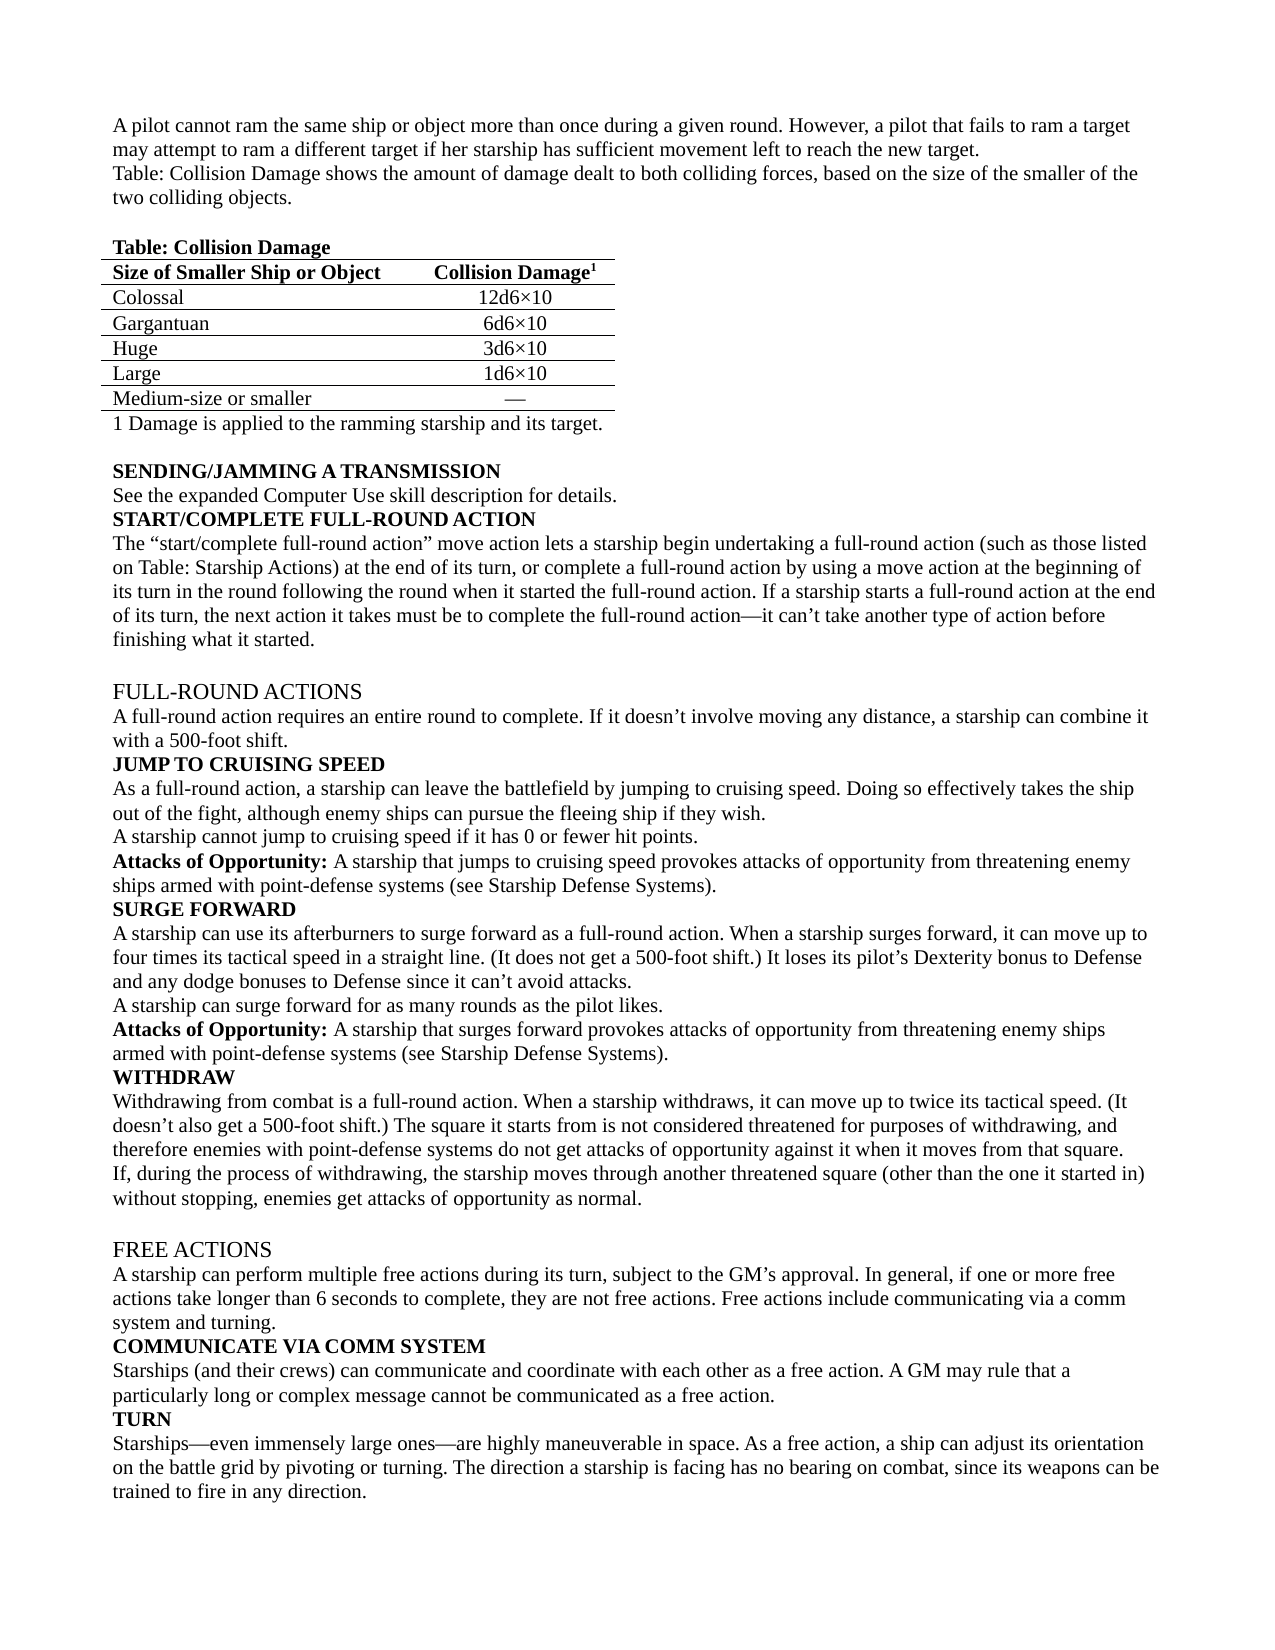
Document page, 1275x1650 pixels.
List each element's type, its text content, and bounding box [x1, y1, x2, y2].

text SENDING/JAMMING A TRANSMISSION [112, 459, 1162, 483]
table_cell Colossal [101, 285, 415, 309]
text See the expanded Computer Use skill description for details. [112, 483, 1162, 507]
table_cell — [415, 386, 615, 410]
text A starship can use its afterburners to surge forward as a full-round action. When a starship surges forward, it can move up to four times its tactical speed in a straight line. (It does not get a 500-foot shift.) It loses its pilot’s Dexterity bonus to Defense and any dodge bonuses to Defense since it can’t avoid attacks. [112, 921, 1162, 993]
text Starships (and their crews) can communicate and coordinate with each other as a free action. A GM may rule that a particularly long or complex message cannot be communicated as a free action. [112, 1358, 1162, 1407]
table_cell 1d6×10 [415, 361, 615, 385]
table_cell Gargantuan [101, 310, 415, 334]
text START/COMPLETE FULL-ROUND ACTION [112, 507, 1162, 531]
text FREE ACTIONS [112, 1236, 1162, 1262]
text SURGE FORWARD [112, 897, 1162, 921]
text A starship can perform multiple free actions during its turn, subject to the GM’s approval. In general, if one or more free actions take longer than 6 seconds to complete, they are not free actions. Free actions include communicating via a comm system and turning. [112, 1262, 1162, 1334]
text Attacks of Opportunity: A starship that jumps to cruising speed provokes attacks of opportunity from threatening enemy ships armed with point-defense systems (see Starship Defense Systems). [112, 848, 1162, 897]
text WITHDRAW [112, 1065, 1162, 1089]
text A starship cannot jump to cruising speed if it has 0 or fewer hit points. [112, 824, 1162, 848]
text JUMP TO CRUISING SPEED [112, 752, 1162, 776]
text A starship can surge forward for as many rounds as the pilot likes. [112, 993, 1162, 1017]
table_cell Medium-size or smaller [101, 386, 415, 410]
text Table: Collision Damage shows the amount of damage dealt to both colliding forces, based on the size of the smaller of the two colliding objects. [112, 161, 1162, 209]
table_cell 6d6×10 [415, 310, 615, 334]
text The “start/complete full-round action” move action lets a starship begin undertaking a full-round action (such as those listed on Table: Starship Actions) at the end of its turn, or complete a full-round action by using a move action at the beginning of its turn in the round following the round when it started the full-round action. If a starship starts a full-round action at the end of its turn, the next action it takes must be to complete the full-round action—it can’t take another type of action before finishing what it started. [112, 531, 1162, 651]
text A full-round action requires an entire round to complete. If it doesn’t involve moving any distance, a starship can combine it with a 500-foot shift. [112, 704, 1162, 752]
table_cell Large [101, 361, 415, 385]
table_cell 3d6×10 [415, 336, 615, 359]
table_cell 1 Damage is applied to the ramming starship and its target. [101, 411, 615, 435]
text If, during the process of withdrawing, the starship moves through another threatened square (other than the one it started in) without stopping, enemies get attacks of opportunity as normal. [112, 1161, 1162, 1209]
text Withdrawing from combat is a full-round action. When a starship withdraws, it can move up to twice its tactical speed. (It doesn’t also get a 500-foot shift.) The square it starts from is not considered threatened for purposes of withdrawing, and therefore enemies with point-defense systems do not get attacks of opportunity against it when it moves from that square. [112, 1089, 1162, 1161]
text TURN [112, 1407, 1162, 1431]
text FULL-ROUND ACTIONS [112, 678, 1162, 704]
table_cell Huge [101, 336, 415, 359]
table_cell Collision Damage1 [415, 260, 615, 284]
text Attacks of Opportunity: A starship that surges forward provokes attacks of opportunity from threatening enemy ships armed with point-defense systems (see Starship Defense Systems). [112, 1017, 1162, 1065]
text Starships—even immensely large ones—are highly maneuverable in space. As a free action, a ship can adjust its orientation on the battle grid by pivoting or turning. The direction a starship is facing has no bearing on combat, since its weapons can be trained to fire in any direction. [112, 1431, 1162, 1503]
table_header Table: Collision Damage [101, 235, 615, 259]
text A pilot cannot ram the same ship or object more than once during a given round. However, a pilot that fails to ram a target may attempt to ram a different target if her starship has sufficient movement left to reach the new target. [112, 112, 1162, 161]
table_cell 12d6×10 [415, 285, 615, 309]
text As a full-round action, a starship can leave the battlefield by jumping to cruising speed. Doing so effectively takes the ship out of the fight, although enemy ships can pursue the fleeing ship if they wish. [112, 776, 1162, 824]
table_cell Size of Smaller Ship or Object [101, 260, 415, 284]
text COMMUNICATE VIA COMM SYSTEM [112, 1334, 1162, 1358]
